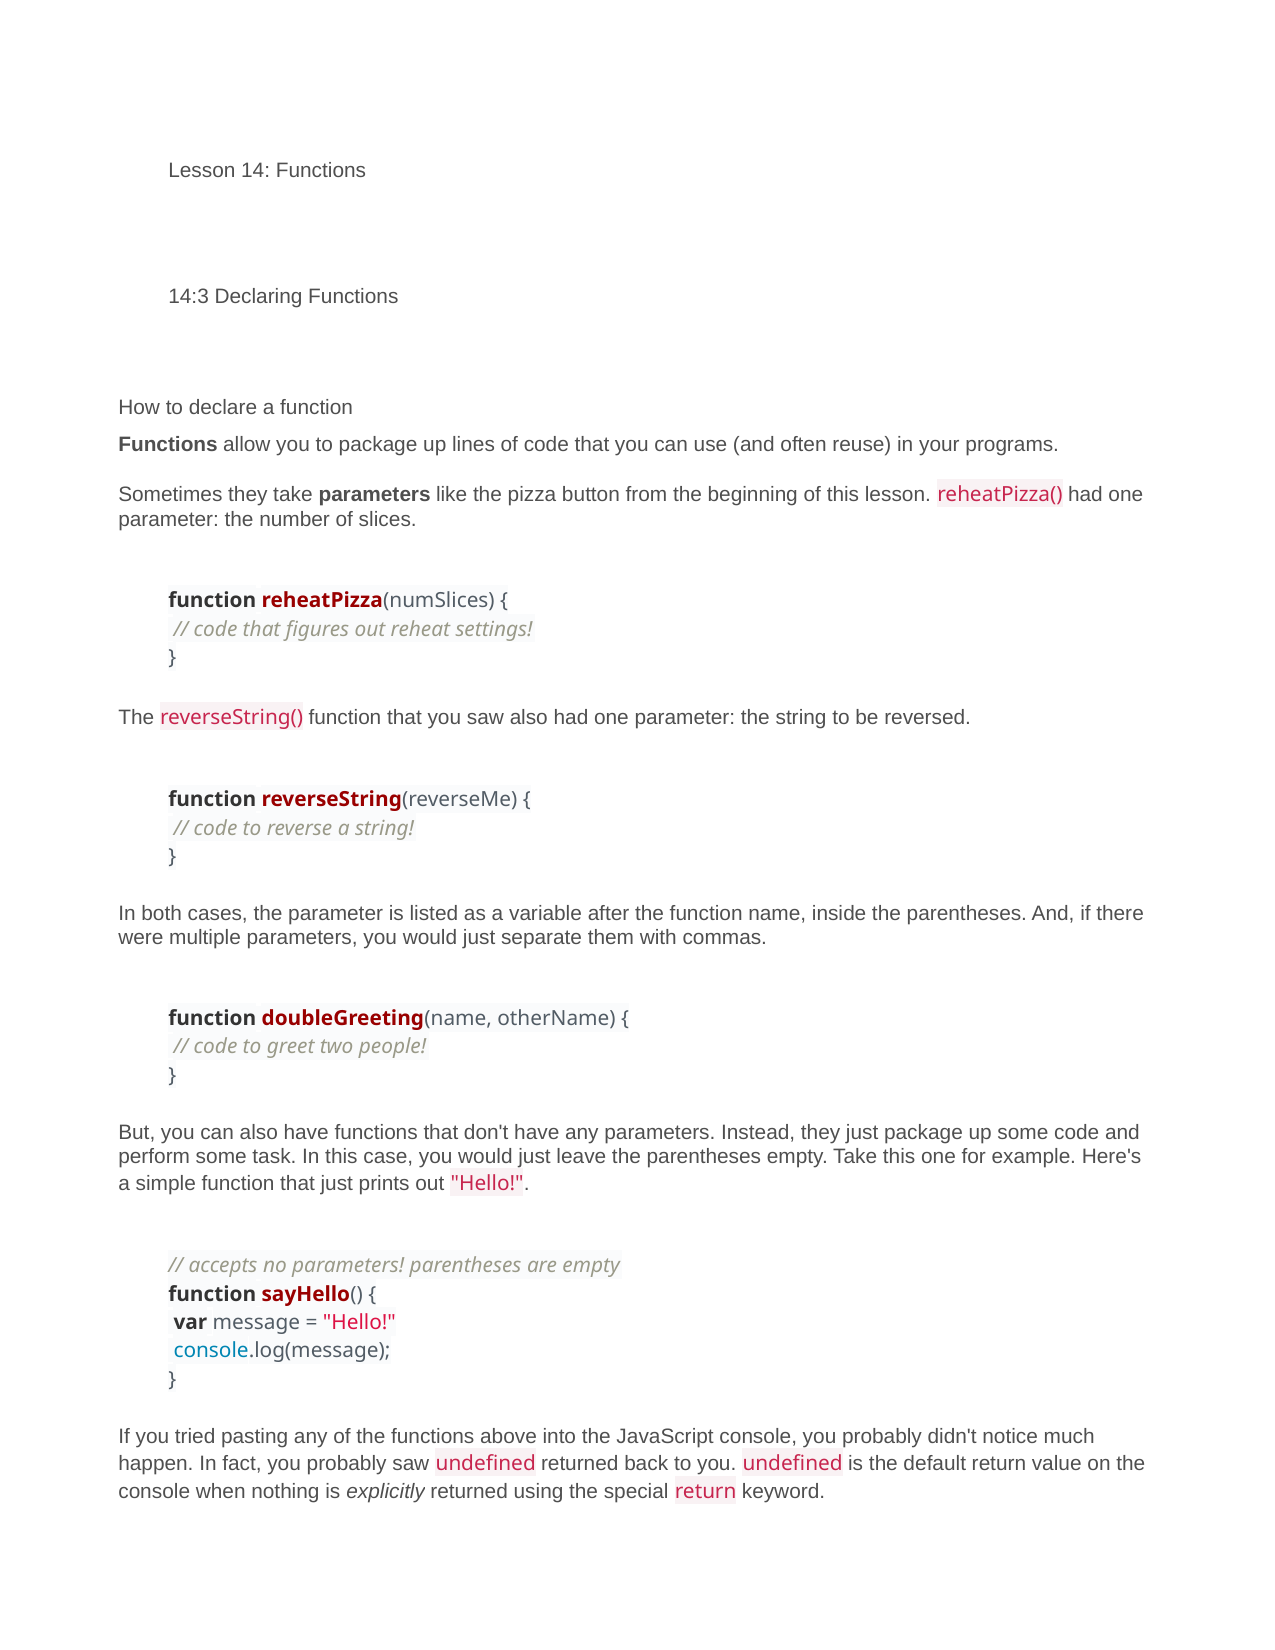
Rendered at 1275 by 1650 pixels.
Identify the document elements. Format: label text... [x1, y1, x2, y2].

text Functions allow you to package up lines of code that you can use (and often reuse) in your programs. [118, 432, 1157, 456]
text function reverseString(reverseMe) { // code to reverse a string! } [168, 784, 1157, 870]
text function doubleGreeting(name, otherName) { // code to greet two people! } [168, 1003, 1157, 1088]
text Sometimes they take parameters like the pizza button from the beginning of this lesson. reheatPizza() had one parameter: the number of slices. [118, 479, 1157, 531]
subtitle How to declare a function [118, 395, 1157, 419]
text function reheatPizza(numSlices) { // code that figures out reheat settings! } [168, 585, 1157, 671]
text In both cases, the parameter is listed as a variable after the function name, inside the parentheses. And, if there were multiple parameters, you would just separate them with commas. [118, 901, 1157, 949]
text 14:3 Declaring Functions [168, 284, 1157, 308]
text Lesson 14: Functions [168, 158, 1157, 182]
text If you tried pasting any of the functions above into the JavaScript console, you probably didn't notice much happen. In fact, you probably saw undefined returned back to you. undefined is the default return value on the console when nothing is explicitly returned using the special return keyword. [118, 1424, 1157, 1504]
text The reverseString() function that you saw also had one parameter: the string to be reversed. [118, 702, 1157, 730]
text But, you can also have functions that don't have any parameters. Instead, they just package up some code and perform some task. In this case, you would just leave the parentheses empty. Take this one for example. Here's a simple function that just prints out "Hello!". [118, 1120, 1157, 1196]
text // accepts no parameters! parentheses are empty function sayHello() { var message = "Hello!" console.log(message); } [168, 1250, 1157, 1392]
